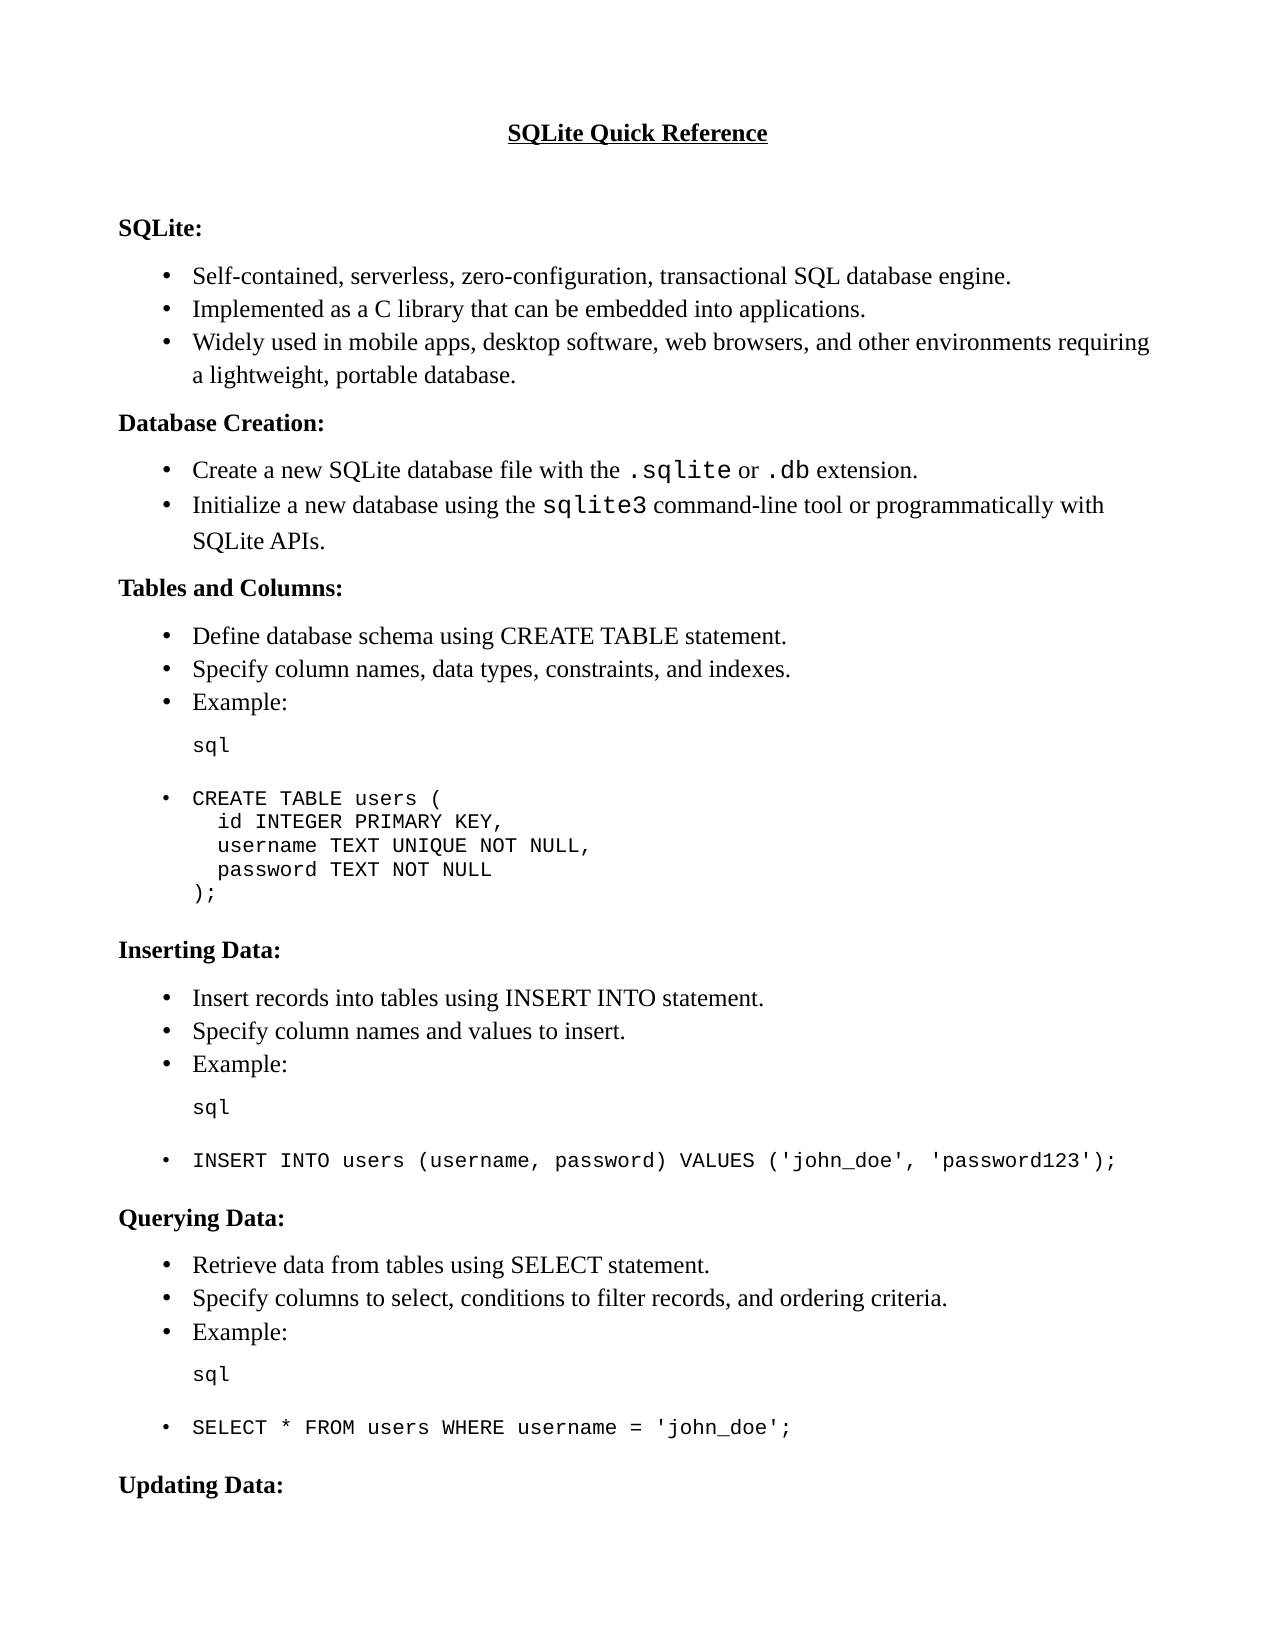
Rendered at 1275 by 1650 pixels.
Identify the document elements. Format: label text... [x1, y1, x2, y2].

list id INTEGER PRIMARY KEY, [162, 811, 1157, 835]
text Tables and Columns: [118, 573, 1157, 602]
text SQLite: [118, 213, 1157, 242]
list Specify column names and values to insert. [162, 1016, 1157, 1045]
list Specify column names, data types, constraints, and indexes. [162, 654, 1157, 683]
list Insert records into tables using INSERT INTO statement. [162, 983, 1157, 1012]
list password TEXT NOT NULL [162, 859, 1157, 882]
list Example: [162, 687, 1157, 716]
list Initialize a new database using the sqlite3 command-line tool or programmatically with SQLite APIs. [162, 491, 1157, 554]
text Inserting Data: [118, 935, 1157, 964]
list Widely used in mobile apps, desktop software, web browsers, and other environments requiring a lightweight, portable database. [162, 327, 1157, 389]
list CREATE TABLE users ( [162, 788, 1157, 811]
list sql [162, 734, 1157, 758]
list username TEXT UNIQUE NOT NULL, [162, 835, 1157, 859]
list ); [162, 882, 1157, 906]
list Retrieve data from tables using SELECT statement. [162, 1251, 1157, 1279]
text Querying Data: [118, 1203, 1157, 1232]
text Updating Data: [118, 1470, 1157, 1499]
list sql [162, 1364, 1157, 1388]
list Example: [162, 1049, 1157, 1078]
list SELECT * FROM users WHERE username = 'john_doe'; [162, 1417, 1157, 1441]
list Example: [162, 1317, 1157, 1345]
list Define database schema using CREATE TABLE statement. [162, 621, 1157, 650]
text SQLite Quick Reference [118, 118, 1157, 147]
list Self-contained, serverless, zero-configuration, transactional SQL database engine. [162, 261, 1157, 290]
list INSERT INTO users (username, password) VALUES ('john_doe', 'password123'); [162, 1150, 1157, 1173]
text Database Creation: [118, 408, 1157, 436]
list Specify columns to select, conditions to filter records, and ordering criteria. [162, 1283, 1157, 1312]
list Create a new SQLite database file with the .sqlite or .db extension. [162, 455, 1157, 486]
list Implemented as a C library that can be embedded into applications. [162, 294, 1157, 323]
list sql [162, 1097, 1157, 1120]
